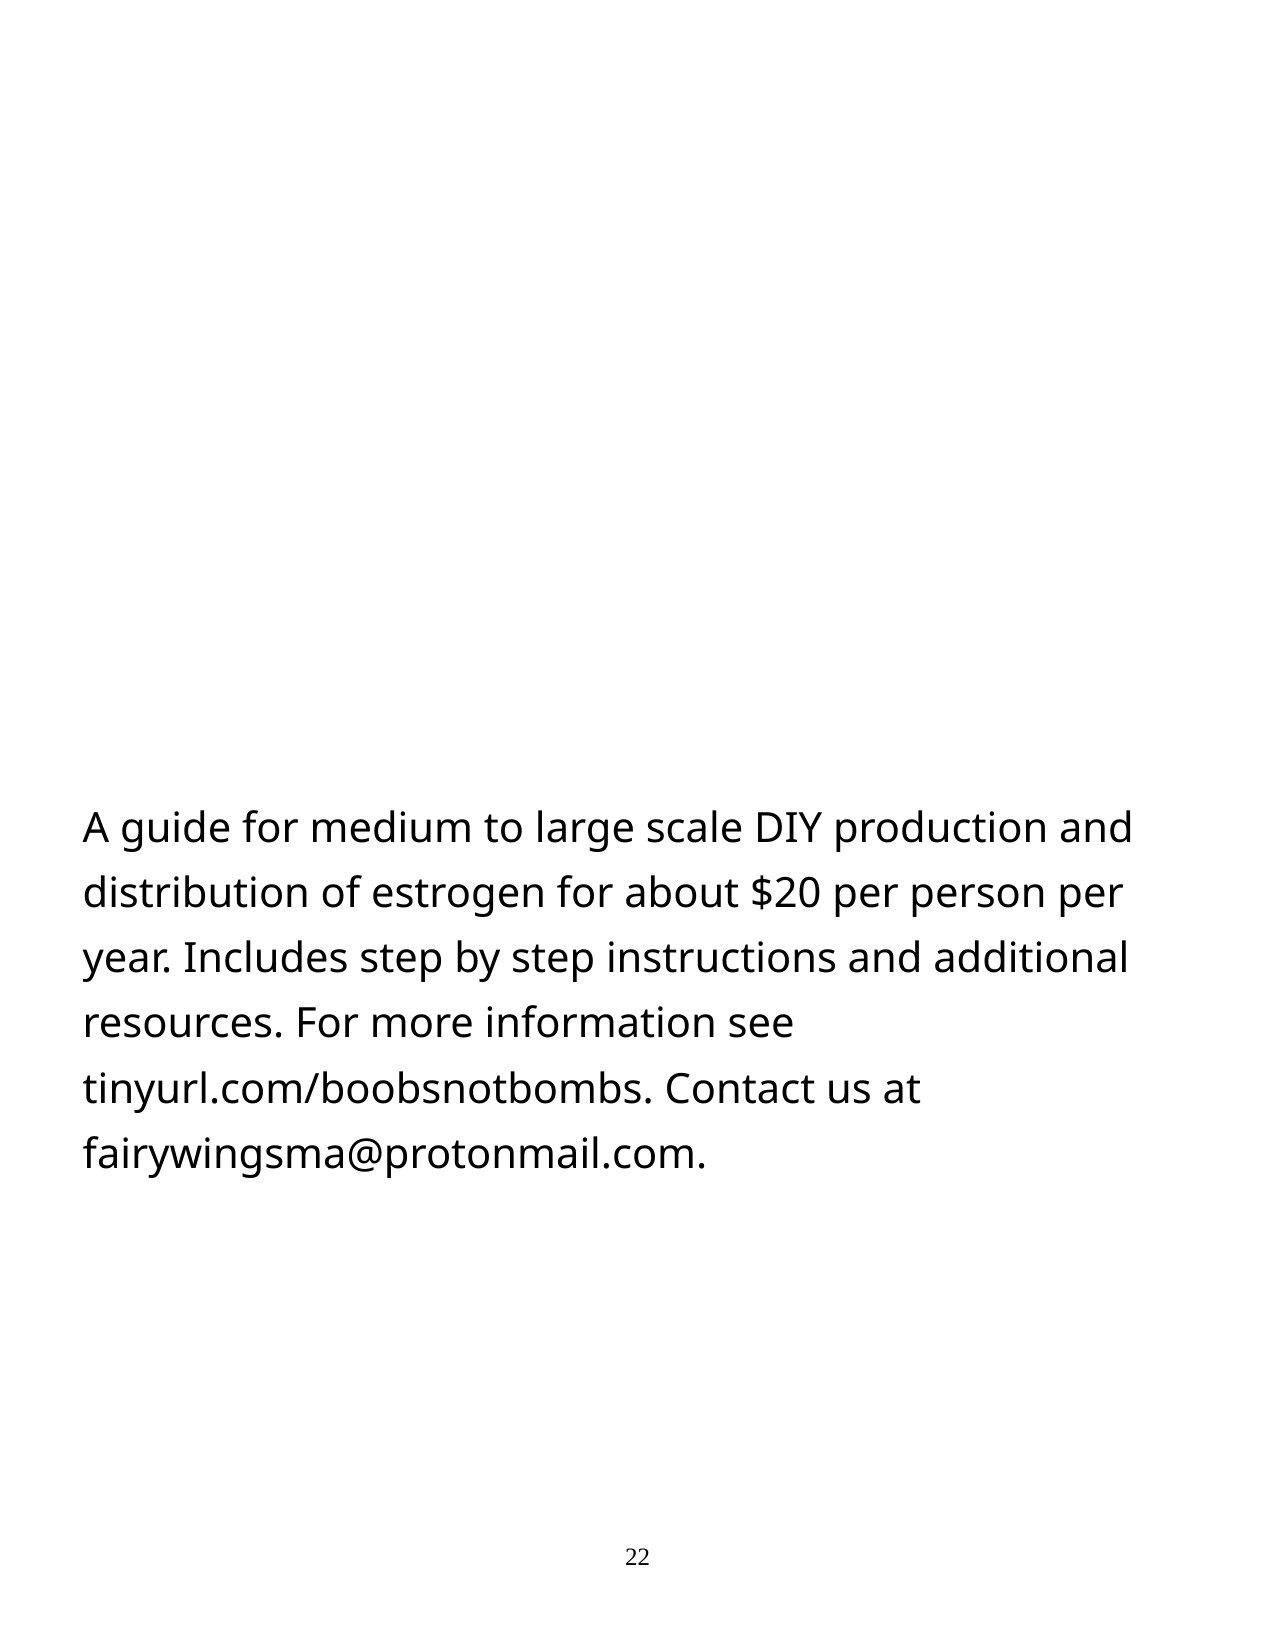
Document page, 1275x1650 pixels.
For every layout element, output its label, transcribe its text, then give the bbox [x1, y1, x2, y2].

text A guide for medium to large scale DIY production and distribution of estrogen for about $20 per person per year. Includes step by step instructions and additional resources. For more information see tinyurl.com/boobsnotbombs. Contact us at fairywingsma@protonmail.com. [82, 798, 1192, 1180]
